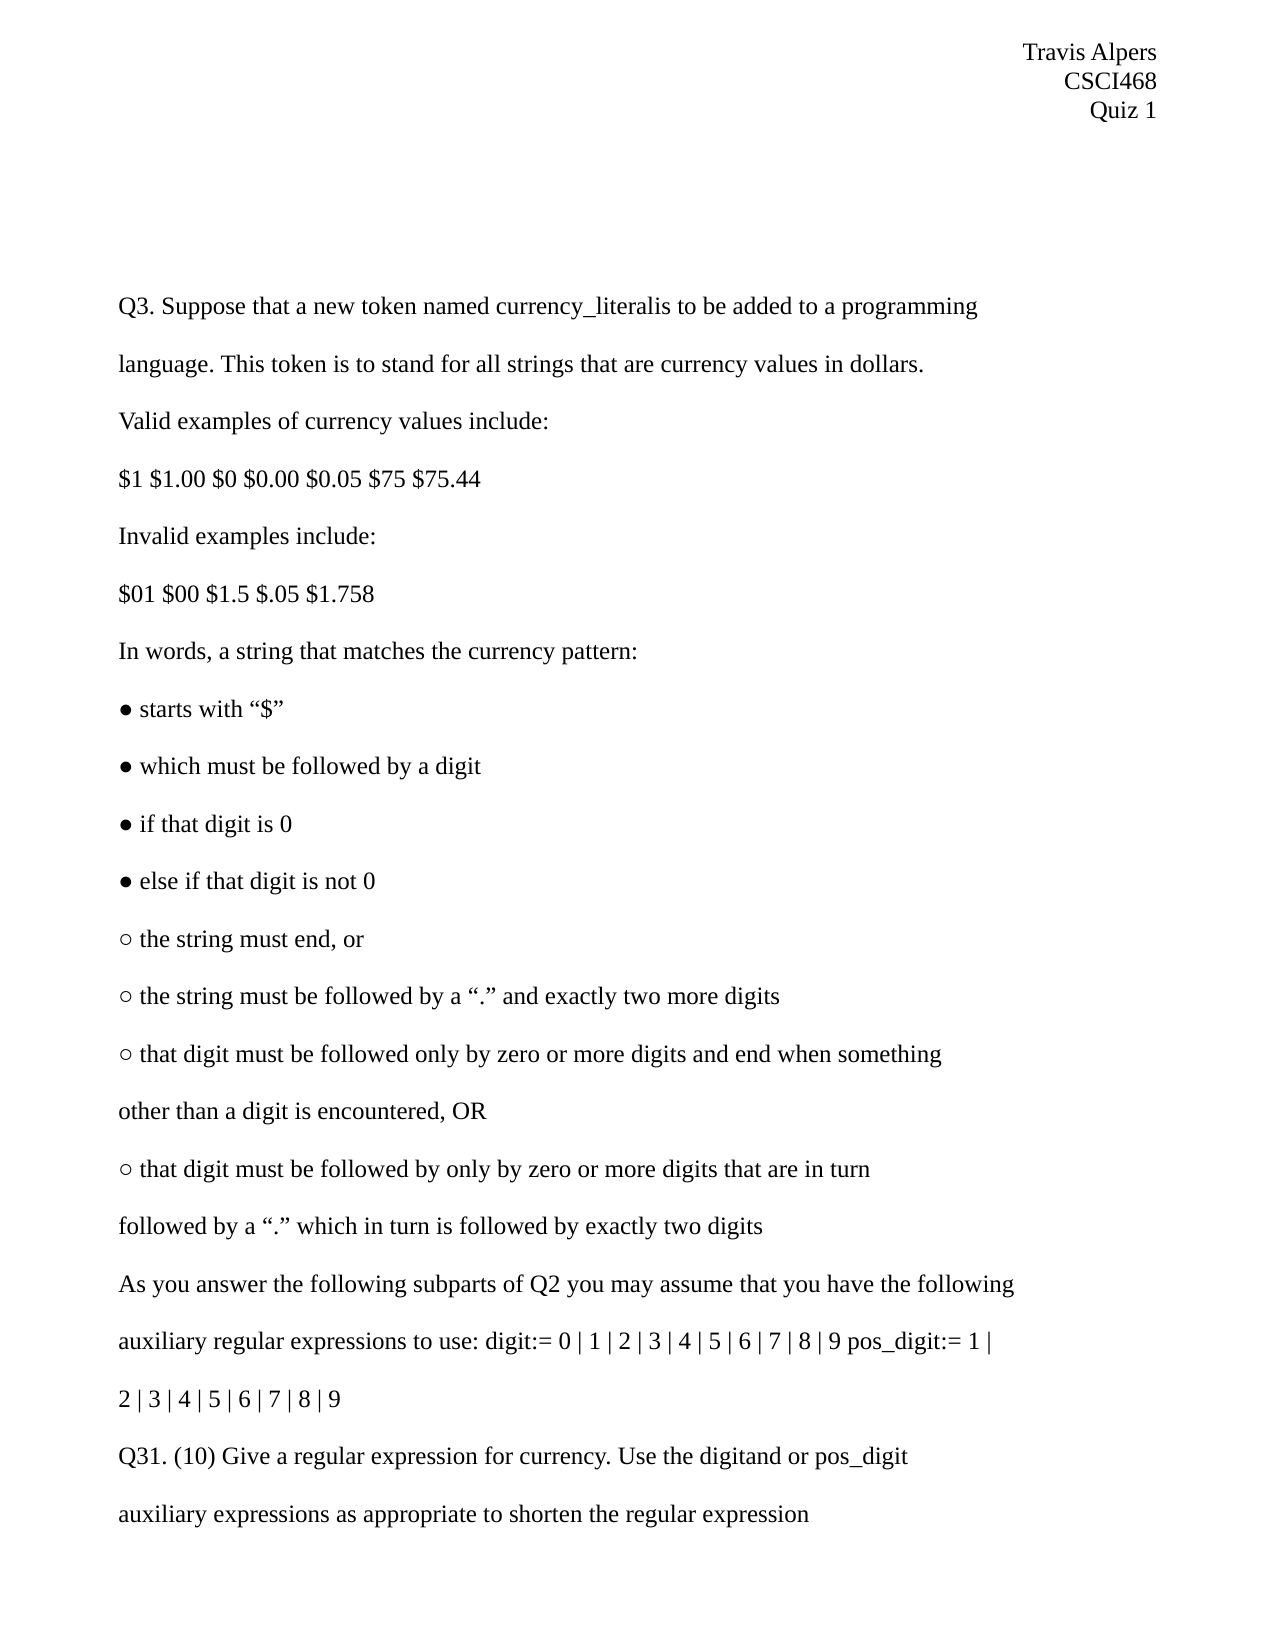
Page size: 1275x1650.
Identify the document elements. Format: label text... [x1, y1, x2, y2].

text ○ that digit must be followed by only by zero or more digits that are in turn [118, 1154, 1157, 1182]
text $01 $00 $1.5 $.05 $1.758 [118, 579, 1157, 607]
text Invalid examples include: [118, 521, 1157, 550]
text Q3­1. ​(10) Give a regular expression for currency. Use the digit​and or pos_digit [118, 1441, 1157, 1470]
text ○ the string must end, or [118, 924, 1157, 952]
text ● starts with “$” [118, 694, 1157, 722]
text Q3. ​Suppose that a new token named currency_literal​is to be added to a programming [118, 291, 1157, 320]
text followed by a “.” which in turn is followed by exactly two digits [118, 1211, 1157, 1240]
text language. This token is to stand for all strings that are currency values in dollars. [118, 349, 1157, 377]
text other than a digit is encountered, OR [118, 1096, 1157, 1125]
text $1 $1.00 $0 $0.00 $0.05 $75 $75.44 [118, 464, 1157, 492]
text ○ the string must be followed by a “.” and exactly two more digits [118, 981, 1157, 1010]
text As you answer the following sub­parts of Q2 you may assume that you have the following [118, 1269, 1157, 1297]
text 2 | 3 | 4 | 5 | 6 | 7 | 8 | 9 [118, 1384, 1157, 1412]
text Valid examples of currency values include: [118, 406, 1157, 435]
text auxiliary regular expressions to use: digit​:= 0 | 1 | 2 | 3 | 4 | 5 | 6 | 7 | 8 | 9 pos_digit​:= 1 | [118, 1326, 1157, 1355]
text auxiliary expressions as appropriate to shorten the regular expression [118, 1499, 1157, 1527]
text ● else if that digit is not 0 [118, 866, 1157, 895]
text ● which must be followed by a digit [118, 751, 1157, 780]
text In words, a string that matches the currency pattern: [118, 636, 1157, 665]
text ○ that digit must be followed only by zero or more digits and end when something [118, 1039, 1157, 1067]
text ● if that digit is 0 [118, 809, 1157, 837]
